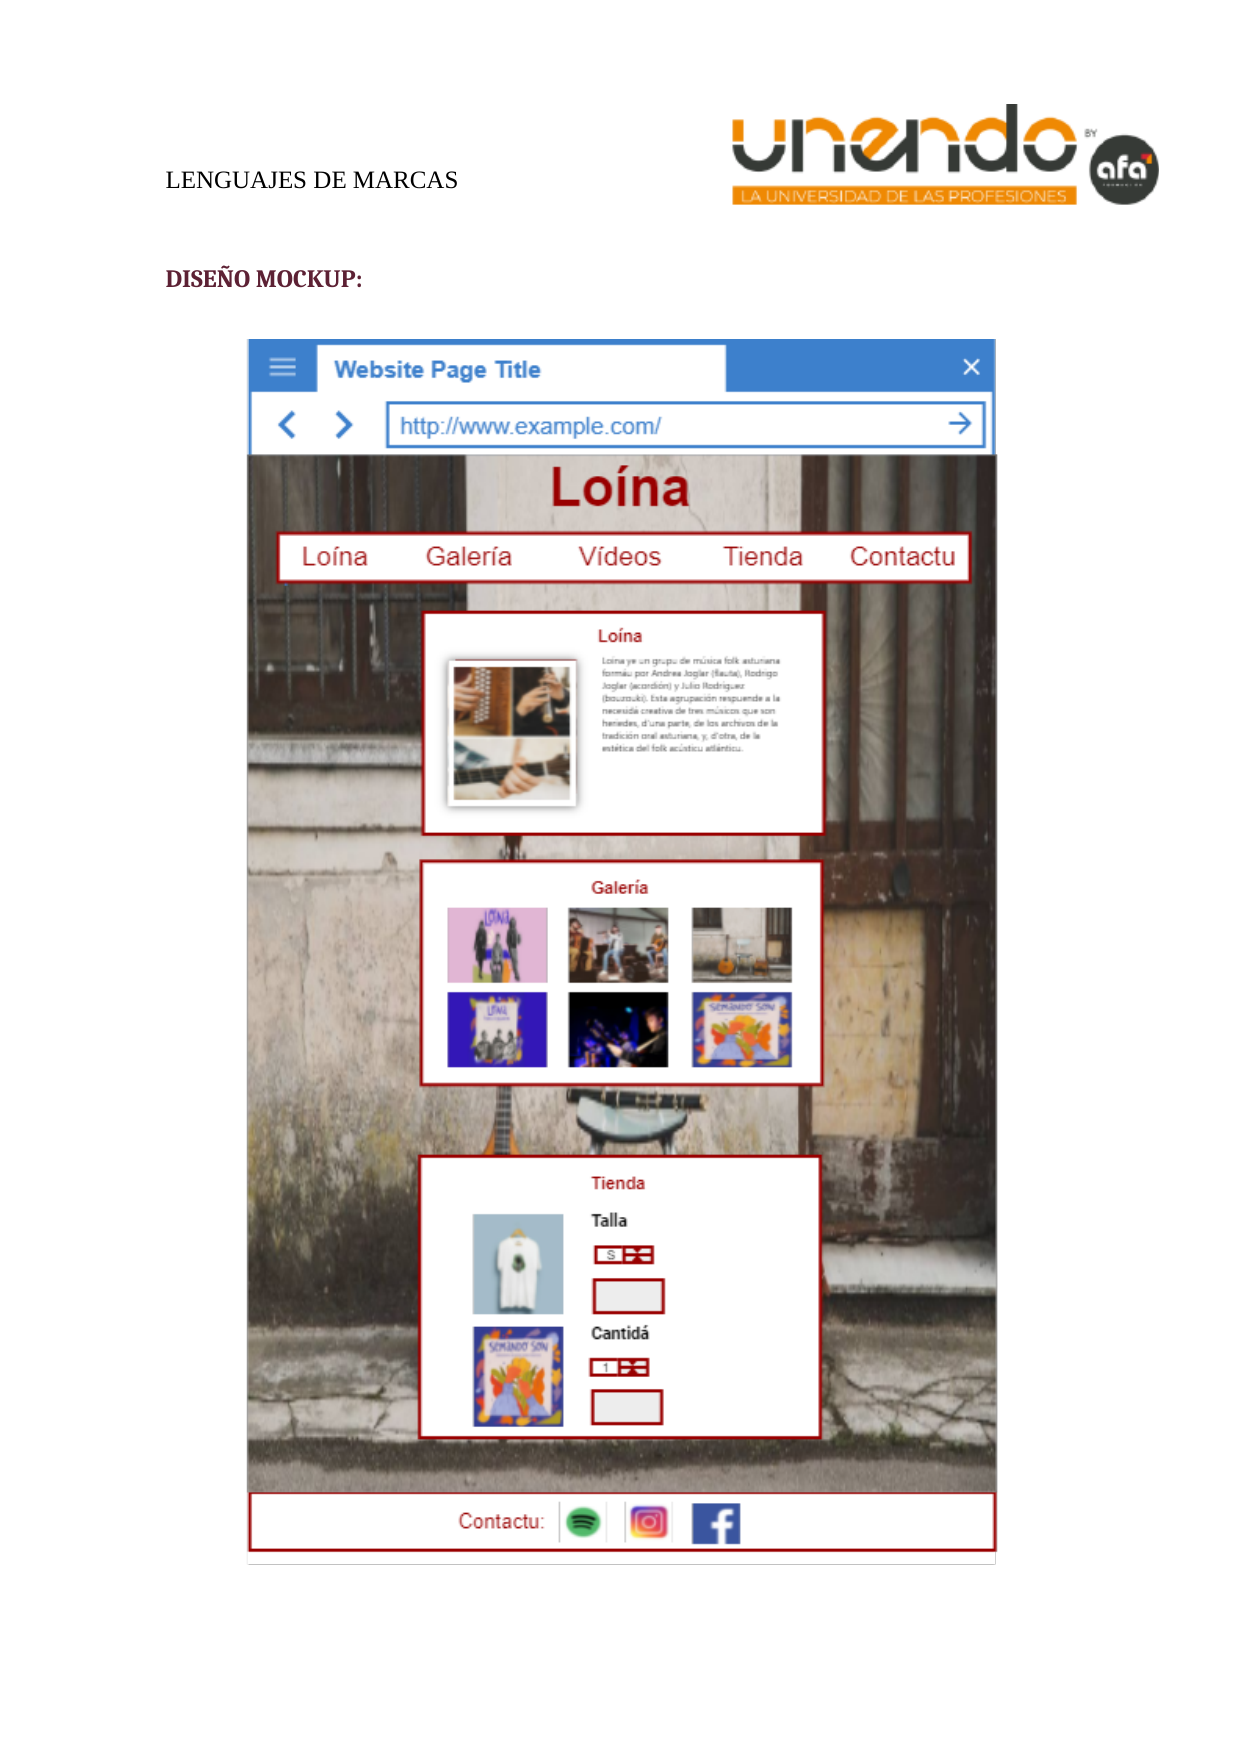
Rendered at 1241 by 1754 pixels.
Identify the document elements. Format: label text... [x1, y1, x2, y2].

picture [725, 104, 1159, 212]
text DISEÑO MOCKUP: [165, 265, 1075, 293]
picture [202, 339, 1038, 1599]
